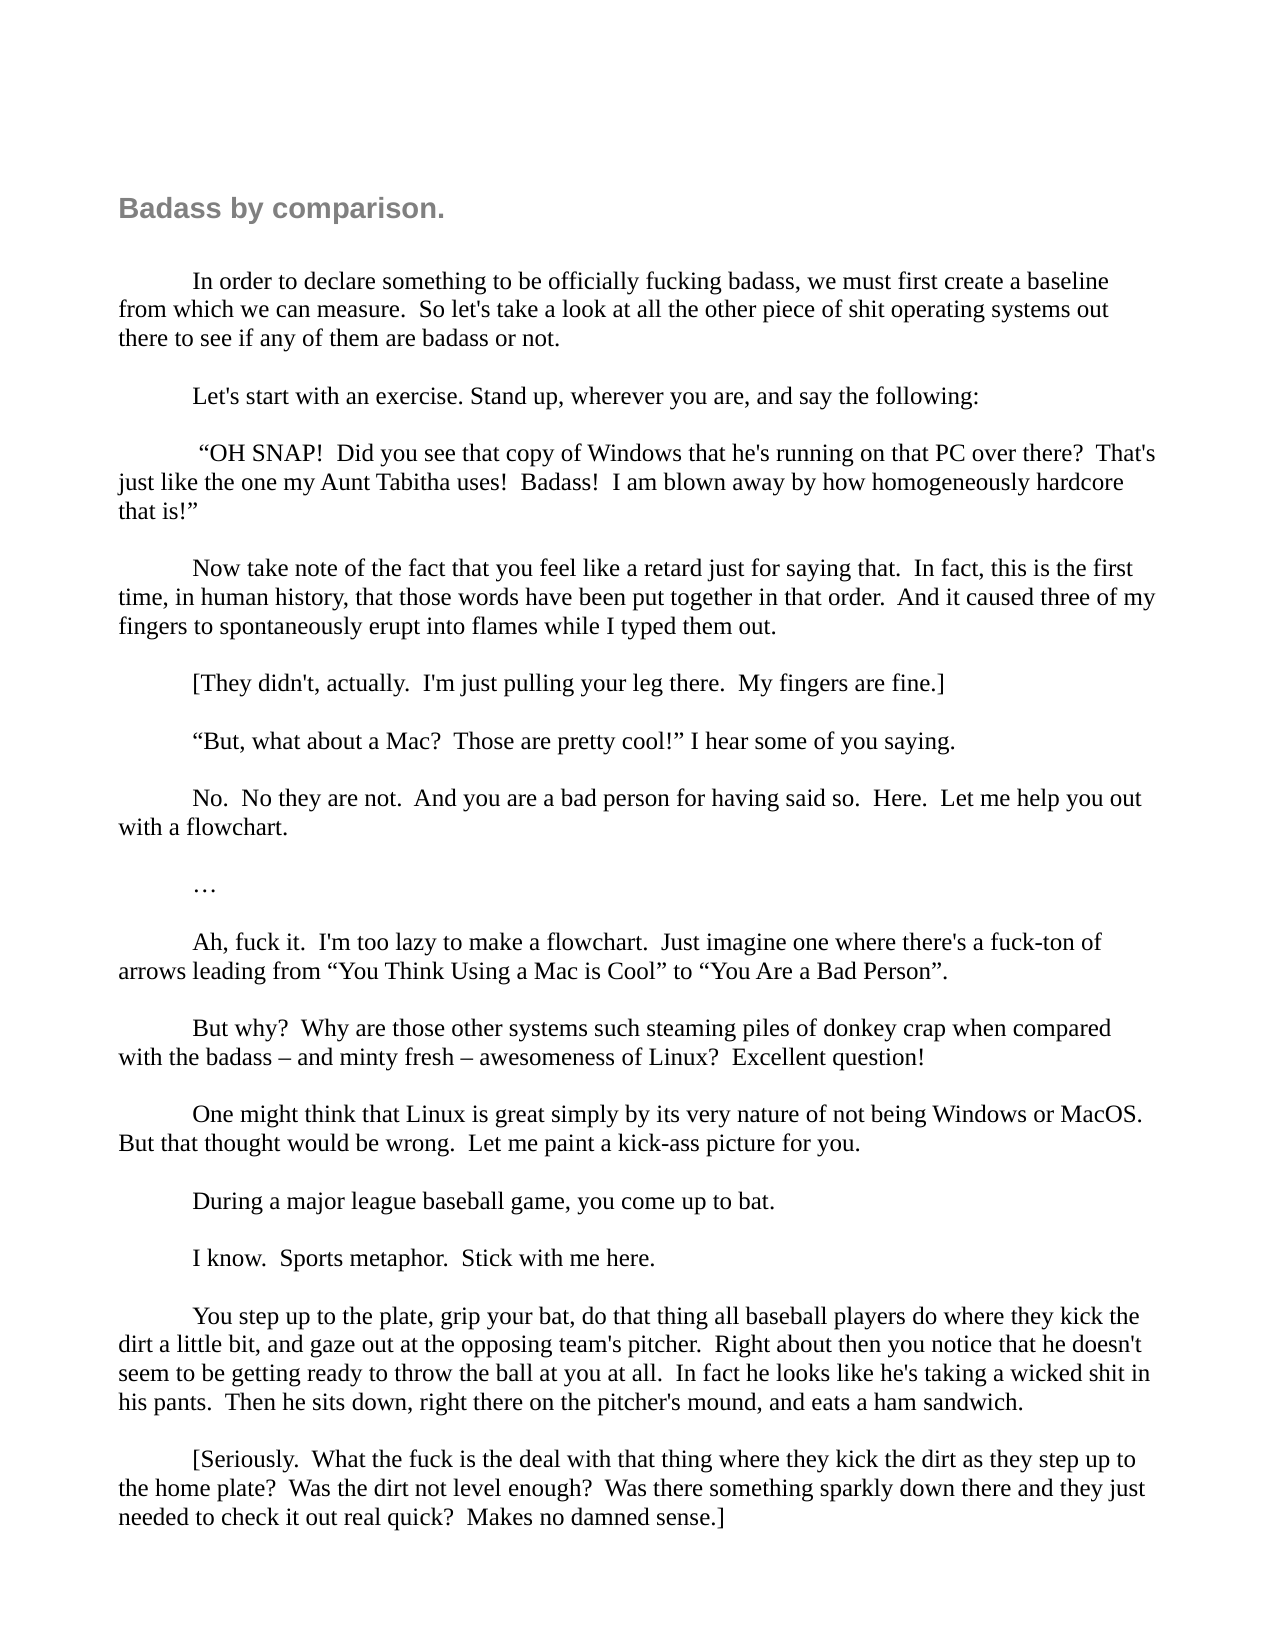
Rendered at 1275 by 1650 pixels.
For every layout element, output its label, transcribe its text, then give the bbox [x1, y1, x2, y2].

text During a major league baseball game, you come up to bat. [118, 1186, 1157, 1214]
text “OH SNAP! Did you see that copy of Windows that he's running on that PC over there? That's just like the one my Aunt Tabitha uses! Badass! I am blown away by how homogeneously hardcore that is!” [118, 438, 1157, 524]
text “But, what about a Mac? Those are pretty cool!” I hear some of you saying. [118, 726, 1157, 754]
text Let's start with an exercise. Stand up, wherever you are, and say the following: [118, 381, 1157, 409]
text You step up to the plate, grip your bat, do that thing all baseball players do where they kick the dirt a little bit, and gaze out at the opposing team's pitcher. Right about then you notice that he doesn't seem to be getting ready to throw the ball at you at all. In fact he looks like he's taking a wicked shit in his pants. Then he sits down, right there on the pitcher's mound, and eats a ham sandwich. [118, 1301, 1157, 1416]
text Ah, fuck it. I'm too lazy to make a flowchart. Just imagine one where there's a fuck-ton of arrows leading from “You Think Using a Mac is Cool” to “You Are a Bad Person”. [118, 927, 1157, 984]
text [Seriously. What the fuck is the deal with that thing where they kick the dirt as they step up to the home plate? Was the dirt not level enough? Was there something sparkly down there and they just needed to check it out real quick? Makes no damned sense.] [118, 1444, 1157, 1531]
text Now take note of the fact that you feel like a retard just for saying that. In fact, this is the first time, in human history, that those words have been put together in that order. And it caused three of my fingers to spontaneously erupt into flames while I typed them out. [118, 553, 1157, 639]
subtitle Badass by comparison. [118, 191, 1157, 224]
text … [118, 869, 1157, 898]
text No. No they are not. And you are a bad person for having said so. Here. Let me help you out with a flowchart. [118, 783, 1157, 841]
text I know. Sports metaphor. Stick with me here. [118, 1243, 1157, 1272]
text One might think that Linux is great simply by its very nature of not being Windows or MacOS. But that thought would be wrong. Let me paint a kick-ass picture for you. [118, 1099, 1157, 1157]
text In order to declare something to be officially fucking badass, we must first create a baseline from which we can measure. So let's take a look at all the other piece of shit operating systems out there to see if any of them are badass or not. [118, 266, 1157, 352]
text But why? Why are those other systems such steaming piles of donkey crap when compared with the badass – and minty fresh – awesomeness of Linux? Excellent question! [118, 1013, 1157, 1071]
text [They didn't, actually. I'm just pulling your leg there. My fingers are fine.] [118, 668, 1157, 697]
